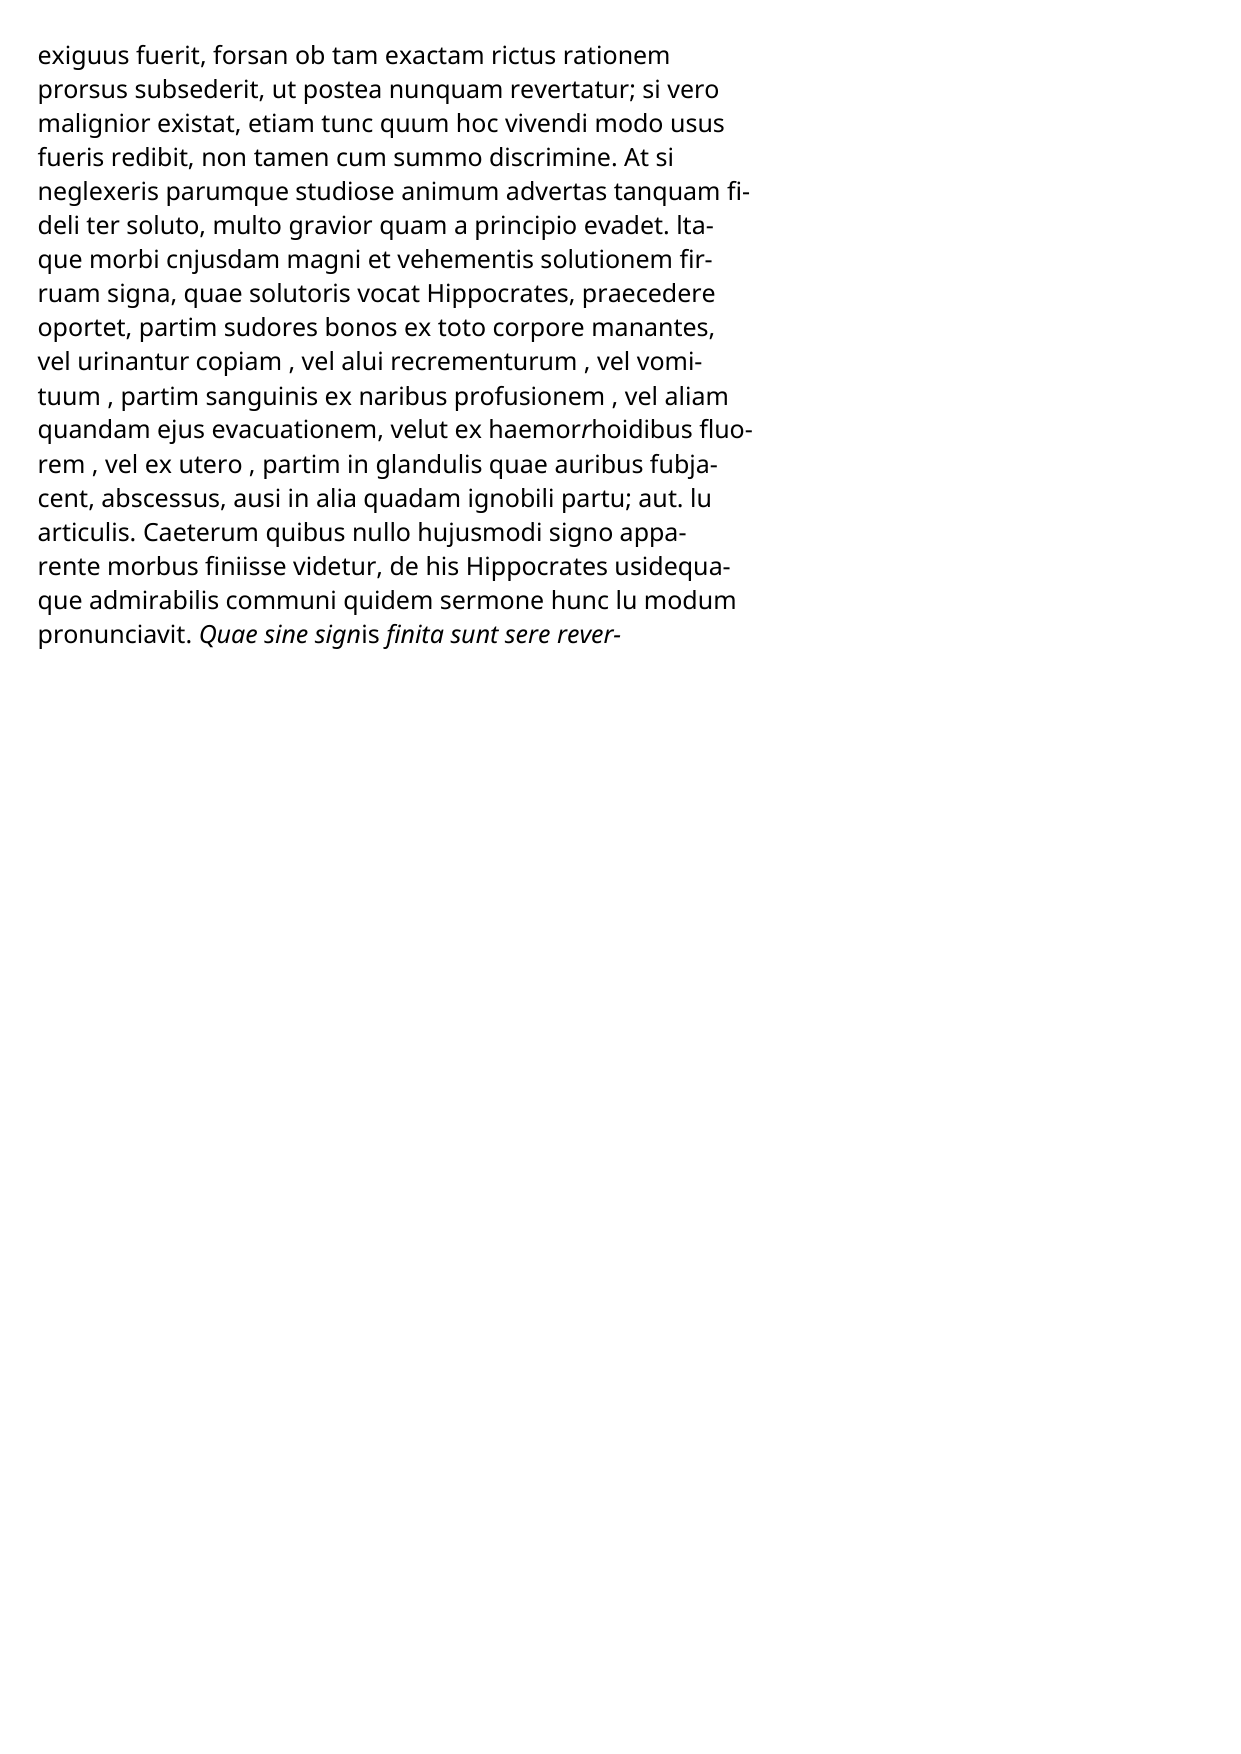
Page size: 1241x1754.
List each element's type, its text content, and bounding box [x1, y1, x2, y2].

text exiguus fuerit, forsan ob tam exactam rictus rationem prorsus subsederit, ut postea nunquam revertatur; si vero malignior existat, etiam tunc quum hoc vivendi modo usus fueris redibit, non tamen cum summo discrimine. At si neglexeris parumque studiose animum advertas tanquam fi- deli ter soluto, multo gravior quam a principio evadet. lta- que morbi cnjusdam magni et vehementis solutionem fir- ruam signa, quae solutoris vocat Hippocrates, praecedere oportet, partim sudores bonos ex toto corpore manantes, vel urinantur copiam , vel alui recrementurum , vel vomi- tuum , partim sanguinis ex naribus profusionem , vel aliam quandam ejus evacuationem, velut ex haemorrhoidibus fluo- rem , vel ex utero , partim in glandulis quae auribus fubja- cent, abscessus, ausi in alia quadam ignobili partu; aut. lu articulis. Caeterum quibus nullo hujusmodi signo appa- rente morbus finiisse videtur, de his Hippocrates usidequa- que admirabilis communi quidem sermone hunc lu modum pronunciavit. Quae sine signis finita sunt sere rever- [37, 37, 1203, 651]
